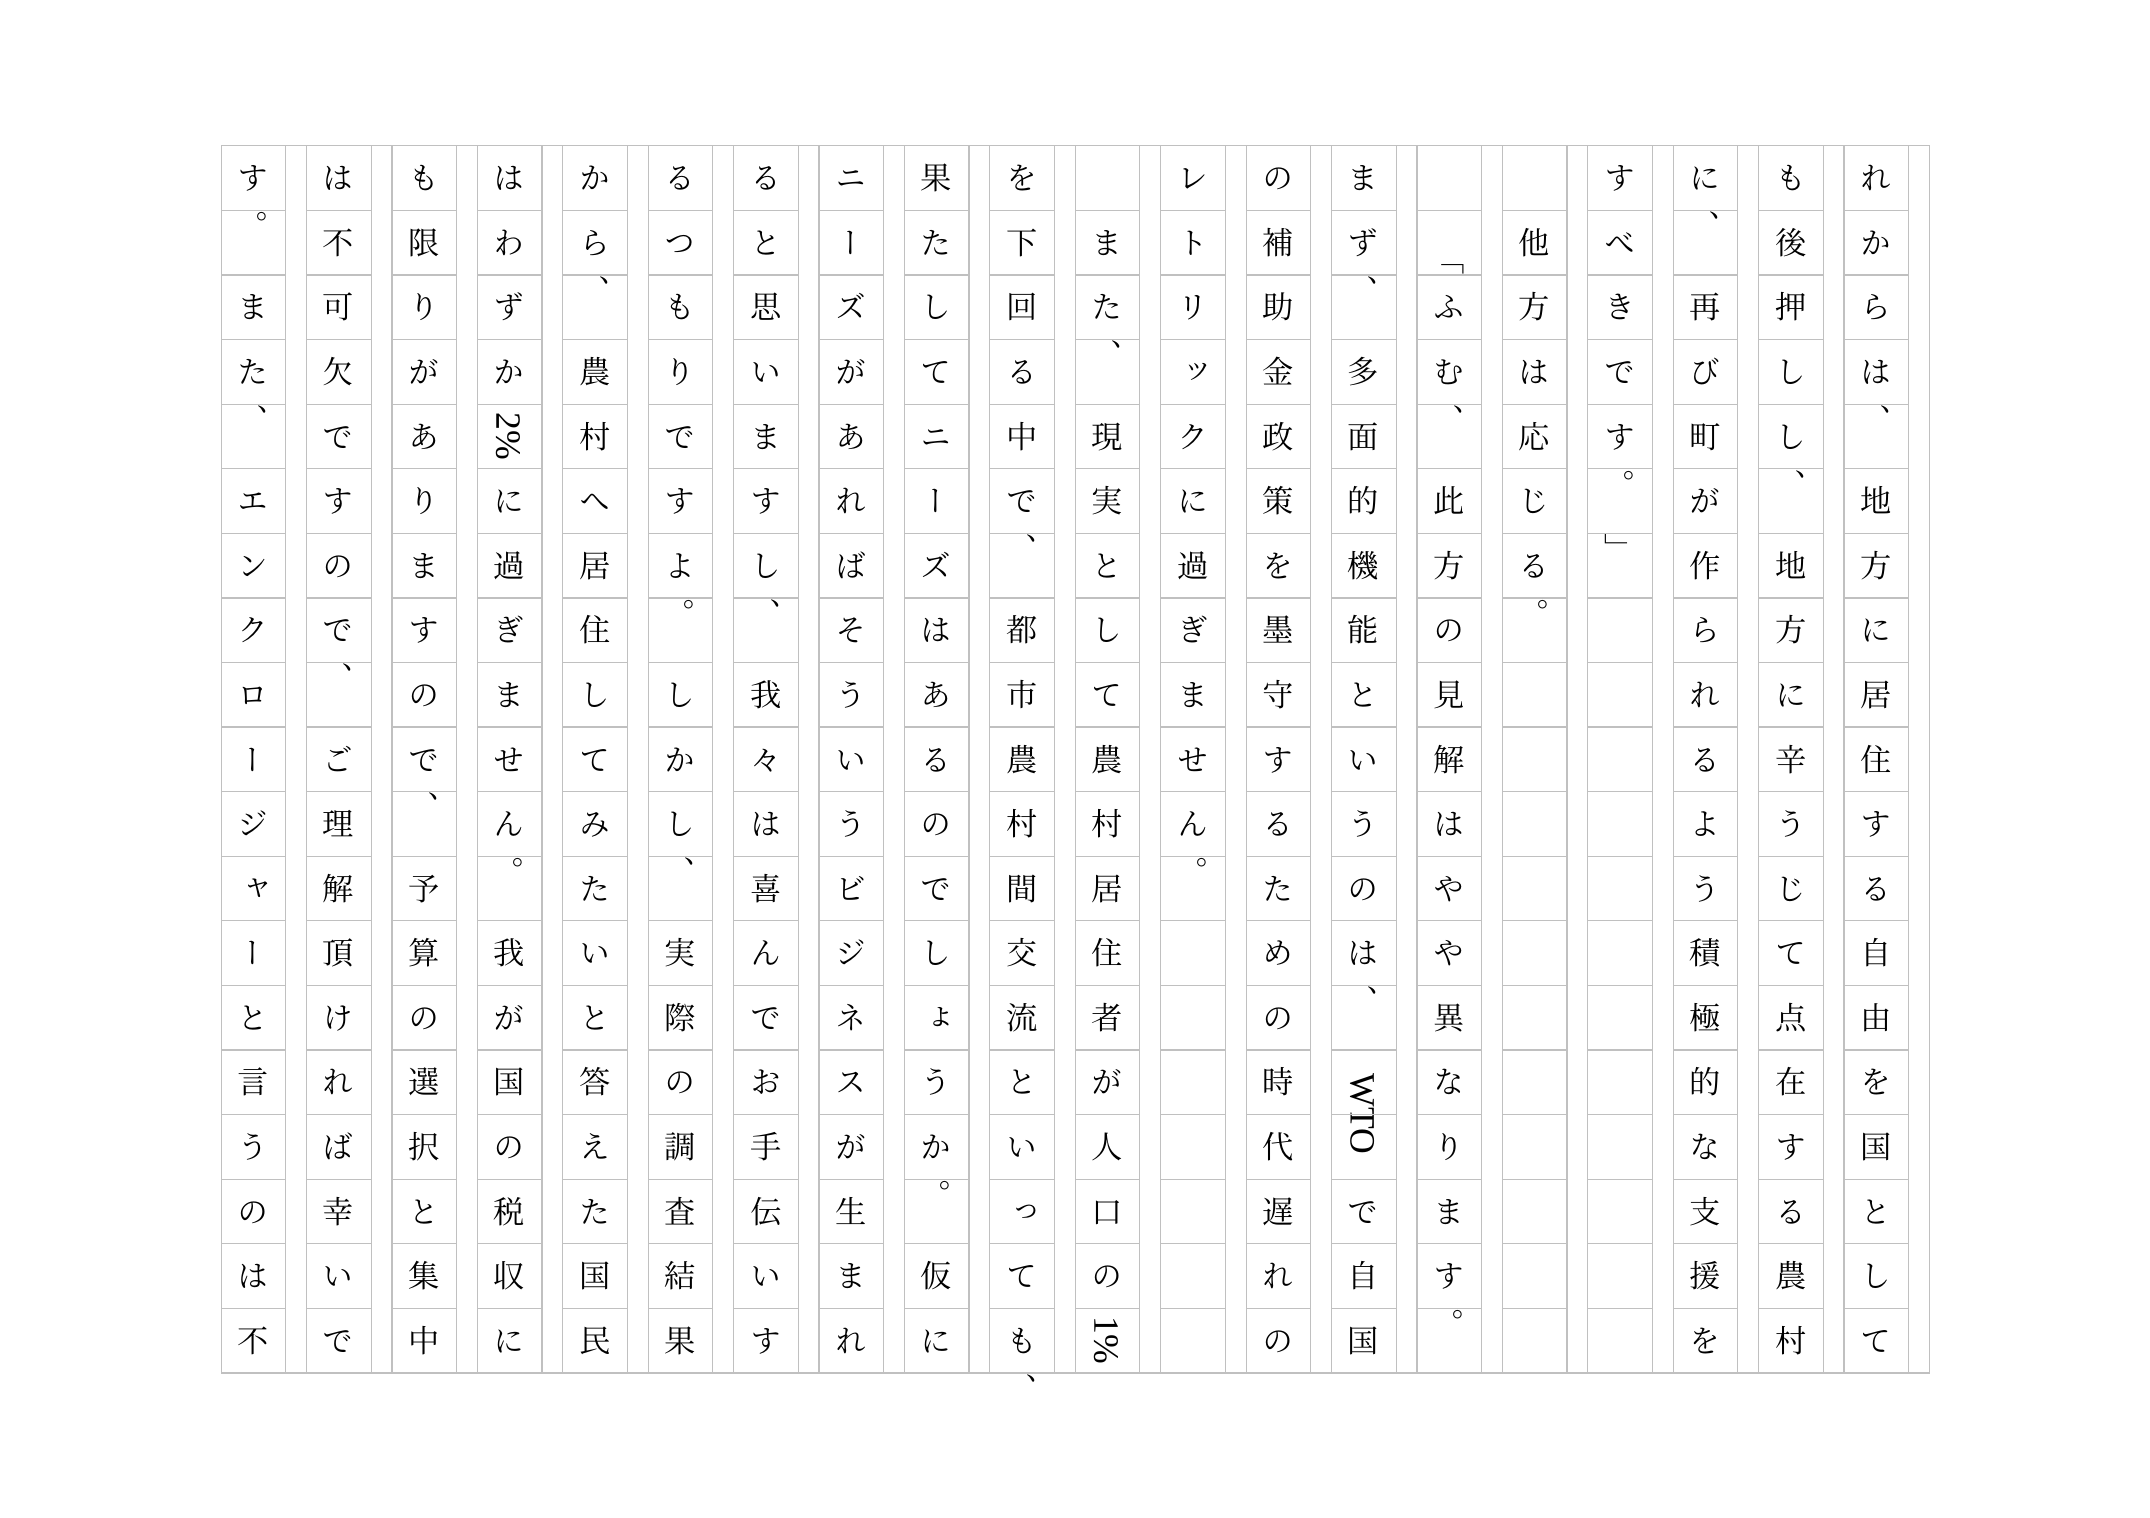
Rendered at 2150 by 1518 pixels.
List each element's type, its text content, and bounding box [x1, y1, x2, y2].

text [1503, 728, 1566, 791]
text 「ふむ、此方の見解はやや異なります。まず、多面的機能というのは、WTOで自国の補助金政策を墨守するための時代遅れのレトリックに過ぎません。 [1418, 469, 1481, 533]
text 「ふむ、此方の見解はやや異なります。まず、多面的機能というのは、WTOで自国の補助金政策を墨守するための時代遅れのレトリックに過ぎません。 [1247, 921, 1310, 985]
text 「ふむ、此方の見解はやや異なります。まず、多面的機能というのは、WTOで自国の補助金政策を墨守するための時代遅れのレトリックに過ぎません。 [1161, 1180, 1225, 1243]
text 「ふむ、此方の見解はやや異なります。まず、多面的機能というのは、WTOで自国の補助金政策を墨守するための時代遅れのレトリックに過ぎません。 [1418, 1051, 1481, 1114]
text 「ふむ、此方の見解はやや異なります。まず、多面的機能というのは、WTOで自国の補助金政策を墨守するための時代遅れのレトリックに過ぎません。 [1247, 405, 1310, 468]
text 「ふむ、此方の見解はやや異なります。まず、多面的機能というのは、WTOで自国の補助金政策を墨守するための時代遅れのレトリックに過ぎません。 [1332, 921, 1396, 985]
text 「ふむ、此方の見解はやや異なります。まず、多面的機能というのは、WTOで自国の補助金政策を墨守するための時代遅れのレトリックに過ぎません。 [1247, 469, 1310, 533]
text 「ふむ、此方の見解はやや異なります。まず、多面的機能というのは、WTOで自国の補助金政策を墨守するための時代遅れのレトリックに過ぎません。 [1247, 1051, 1310, 1114]
text 「ふむ、此方の見解はやや異なります。まず、多面的機能というのは、WTOで自国の補助金政策を墨守するための時代遅れのレトリックに過ぎません。 [1418, 1115, 1481, 1179]
text 「ふむ、此方の見解はやや異なります。まず、多面的機能というのは、WTOで自国の補助金政策を墨守するための時代遅れのレトリックに過ぎません。 [1332, 534, 1396, 597]
text 「ふむ、此方の見解はやや異なります。まず、多面的機能というのは、WTOで自国の補助金政策を墨守するための時代遅れのレトリックに過ぎません。 [1482, 146, 1502, 1372]
text 「ふむ、此方の見解はやや異なります。まず、多面的機能というのは、WTOで自国の補助金政策を墨守するための時代遅れのレトリックに過ぎません。 [1418, 986, 1481, 1049]
text 「ふむ、此方の見解はやや異なります。まず、多面的機能というのは、WTOで自国の補助金政策を墨守するための時代遅れのレトリックに過ぎません。 [1418, 1309, 1481, 1372]
text 「ふむ、此方の見解はやや異なります。まず、多面的機能というのは、WTOで自国の補助金政策を墨守するための時代遅れのレトリックに過ぎません。 [1332, 469, 1396, 533]
text 「ふむ、此方の見解はやや異なります。まず、多面的機能というのは、WTOで自国の補助金政策を墨守するための時代遅れのレトリックに過ぎません。 [1332, 340, 1396, 404]
text 「ふむ、此方の見解はやや異なります。まず、多面的機能というのは、WTOで自国の補助金政策を墨守するための時代遅れのレトリックに過ぎません。 [1161, 986, 1225, 1049]
text 「ふむ、此方の見解はやや異なります。まず、多面的機能というのは、WTOで自国の補助金政策を墨守するための時代遅れのレトリックに過ぎません。 [1161, 469, 1225, 533]
text 「ふむ、此方の見解はやや異なります。まず、多面的機能というのは、WTOで自国の補助金政策を墨守するための時代遅れのレトリックに過ぎません。 [1247, 211, 1310, 274]
text 「ふむ、此方の見解はやや異なります。まず、多面的機能というのは、WTOで自国の補助金政策を墨守するための時代遅れのレトリックに過ぎません。 [1332, 1244, 1396, 1308]
text 。 [1503, 599, 1566, 662]
text 「ふむ、此方の見解はやや異なります。まず、多面的機能というのは、WTOで自国の補助金政策を墨守するための時代遅れのレトリックに過ぎません。 [1418, 857, 1481, 920]
text 「ふむ、此方の見解はやや異なります。まず、多面的機能というのは、WTOで自国の補助金政策を墨守するための時代遅れのレトリックに過ぎません。 [1418, 921, 1481, 985]
text 「ふむ、此方の見解はやや異なります。まず、多面的機能というのは、WTOで自国の補助金政策を墨守するための時代遅れのレトリックに過ぎません。 [1418, 276, 1481, 339]
text 応 [1503, 405, 1566, 468]
text 「ふむ、此方の見解はやや異なります。まず、多面的機能というのは、WTOで自国の補助金政策を墨守するための時代遅れのレトリックに過ぎません。 [1418, 534, 1481, 597]
text 「ふむ、此方の見解はやや異なります。まず、多面的機能というのは、WTOで自国の補助金政策を墨守するための時代遅れのレトリックに過ぎません。 [1161, 921, 1225, 985]
text [1503, 792, 1566, 856]
text 「ふむ、此方の見解はやや異なります。まず、多面的機能というのは、WTOで自国の補助金政策を墨守するための時代遅れのレトリックに過ぎません。 [1247, 146, 1310, 210]
text 「ふむ、此方の見解はやや異なります。まず、多面的機能というのは、WTOで自国の補助金政策を墨守するための時代遅れのレトリックに過ぎません。 [1418, 663, 1481, 726]
text 「ふむ、此方の見解はやや異なります。まず、多面的機能というのは、WTOで自国の補助金政策を墨守するための時代遅れのレトリックに過ぎません。 [1418, 728, 1481, 791]
text 「ふむ、此方の見解はやや異なります。まず、多面的機能というのは、WTOで自国の補助金政策を墨守するための時代遅れのレトリックに過ぎません。 [1161, 663, 1225, 726]
text 「今日はよろしくおねがいします。早速ですが私は、現在の経産省主導の農政にはいささか不満を覚えています。昔、農林水産省が農政を担っていた頃は、農業の多面的な機能というものを大事にしていたように思われますよ。地方の雇用維持についても、農業というのは地方の重要な産業でしたから、単に能率を上げる、合理化を進めるのではなく、地域の雇用、地域の暮らしとのバランスというものを大事にしていたように思われます。また、今や死語となりましたが、農泊、グリーンツーリズムといった都市と農村の交流にも予算が当てられていました。それが今や、農村からは人が撤退し、人口が1000人を切る都道府県まで出現しました。農地は75%が３大メガファームにより管理され、中堅8メガファームの耕地面積と合わせると実に全耕地面積の97%を占めるまでになりました。メガファームはエンクロージャーを開始し、また、自治体がコストカットのために公共インフラをメガファームに売却させられたために、都市の市民が農村を自由にドライブすることすら叶いません。市民は、都市という監獄に囚われてしまったのです。これからは、地方に居住する自由を国としても後押しし、地方に辛うじて点在する農村に、再び町が作られるよう積極的な支援をすべきです。」 [1738, 146, 1758, 1372]
text 「今日はよろしくおねがいします。早速ですが私は、現在の経産省主導の農政にはいささか不満を覚えています。昔、農林水産省が農政を担っていた頃は、農業の多面的な機能というものを大事にしていたように思われますよ。地方の雇用維持についても、農業というのは地方の重要な産業でしたから、単に能率を上げる、合理化を進めるのではなく、地域の雇用、地域の暮らしとのバランスというものを大事にしていたように思われます。また、今や死語となりましたが、農泊、グリーンツーリズムといった都市と農村の交流にも予算が当てられていました。それが今や、農村からは人が撤退し、人口が1000人を切る都道府県まで出現しました。農地は75%が３大メガファームにより管理され、中堅8メガファームの耕地面積と合わせると実に全耕地面積の97%を占めるまでになりました。メガファームはエンクロージャーを開始し、また、自治体がコストカットのために公共インフラをメガファームに売却させられたために、都市の市民が農村を自由にドライブすることすら叶いません。市民は、都市という監獄に囚われてしまったのです。これからは、地方に居住する自由を国としても後押しし、地方に辛うじて点在する農村に、再び町が作られるよう積極的な支援をすべきです。」 [1909, 146, 1929, 1372]
text 「ふむ、此方の見解はやや異なります。まず、多面的機能というのは、WTOで自国の補助金政策を墨守するための時代遅れのレトリックに過ぎません。 [1161, 599, 1225, 662]
text 「ふむ、此方の見解はやや異なります。まず、多面的機能というのは、WTOで自国の補助金政策を墨守するための時代遅れのレトリックに過ぎません。 [1247, 534, 1310, 597]
text [1503, 1309, 1566, 1372]
text 「ふむ、此方の見解はやや異なります。まず、多面的機能というのは、WTOで自国の補助金政策を墨守するための時代遅れのレトリックに過ぎません。 [1247, 857, 1310, 920]
text 「ふむ、此方の見解はやや異なります。まず、多面的機能というのは、WTOで自国の補助金政策を墨守するための時代遅れのレトリックに過ぎません。 [1418, 211, 1481, 274]
text [1503, 921, 1566, 985]
text 「ふむ、此方の見解はやや異なります。まず、多面的機能というのは、WTOで自国の補助金政策を墨守するための時代遅れのレトリックに過ぎません。 [1247, 340, 1310, 404]
text 「ふむ、此方の見解はやや異なります。まず、多面的機能というのは、WTOで自国の補助金政策を墨守するための時代遅れのレトリックに過ぎません。 [1247, 276, 1310, 339]
text また、現実として農村居住者が人口の1%を下回る中で、都市農村間交流といっても、果たしてニーズはあるのでしょうか。仮にニーズがあればそういうビジネスが生まれると思いますし、我々は喜んでお手伝いするつもりですよ。しかし、実際の調査結果から、農村へ居住してみたいと答えた国民はわずか2%に過ぎません。我が国の税収にも限りがありますので、予算の選択と集中は不可欠ですので、ご理解頂ければ幸いです。また、エンクロージャーと言うのは不適当です。撤回してください。我々は迷路のような農地法を一旦白紙に戻し、簡素化しました。今は、誰でも農地を取得できます。貴方だって、農村に農地が欲しければ、放棄地はいくらでもありますから買って農業を始めればよいのです。むしろ、旧農地法こそがエンクロージャーのための法です。旧弊に凝り固まった農業委員会の秘密会議を経ないと農地が取得できない不自由な状態でした。 [884, 146, 904, 1372]
text 「今日はよろしくおねがいします。早速ですが私は、現在の経産省主導の農政にはいささか不満を覚えています。昔、農林水産省が農政を担っていた頃は、農業の多面的な機能というものを大事にしていたように思われますよ。地方の雇用維持についても、農業というのは地方の重要な産業でしたから、単に能率を上げる、合理化を進めるのではなく、地域の雇用、地域の暮らしとのバランスというものを大事にしていたように思われます。また、今や死語となりましたが、農泊、グリーンツーリズムといった都市と農村の交流にも予算が当てられていました。それが今や、農村からは人が撤退し、人口が1000人を切る都道府県まで出現しました。農地は75%が３大メガファームにより管理され、中堅8メガファームの耕地面積と合わせると実に全耕地面積の97%を占めるまでになりました。メガファームはエンクロージャーを開始し、また、自治体がコストカットのために公共インフラをメガファームに売却させられたために、都市の市民が農村を自由にドライブすることすら叶いません。市民は、都市という監獄に囚われてしまったのです。これからは、地方に居住する自由を国としても後押しし、地方に辛うじて点在する農村に、再び町が作られるよう積極的な支援をすべきです。」 [1653, 146, 1673, 1372]
text 「ふむ、此方の見解はやや異なります。まず、多面的機能というのは、WTOで自国の補助金政策を墨守するための時代遅れのレトリックに過ぎません。 [1161, 1244, 1225, 1308]
text 「ふむ、此方の見解はやや異なります。まず、多面的機能というのは、WTOで自国の補助金政策を墨守するための時代遅れのレトリックに過ぎません。 [1418, 340, 1481, 404]
text じ [1503, 469, 1566, 533]
text 「ふむ、此方の見解はやや異なります。まず、多面的機能というのは、WTOで自国の補助金政策を墨守するための時代遅れのレトリックに過ぎません。 [1332, 857, 1396, 920]
text また、現実として農村居住者が人口の1%を下回る中で、都市農村間交流といっても、果たしてニーズはあるのでしょうか。仮にニーズがあればそういうビジネスが生まれると思いますし、我々は喜んでお手伝いするつもりですよ。しかし、実際の調査結果から、農村へ居住してみたいと答えた国民はわずか2%に過ぎません。我が国の税収にも限りがありますので、予算の選択と集中は不可欠ですので、ご理解頂ければ幸いです。また、エンクロージャーと言うのは不適当です。撤回してください。我々は迷路のような農地法を一旦白紙に戻し、簡素化しました。今は、誰でも農地を取得できます。貴方だって、農村に農地が欲しければ、放棄地はいくらでもありますから買って農業を始めればよいのです。むしろ、旧農地法こそがエンクロージャーのための法です。旧弊に凝り固まった農業委員会の秘密会議を経ないと農地が取得できない不自由な状態でした。 [372, 146, 391, 1372]
text [1503, 1244, 1566, 1308]
text 「ふむ、此方の見解はやや異なります。まず、多面的機能というのは、WTOで自国の補助金政策を墨守するための時代遅れのレトリックに過ぎません。 [1247, 986, 1310, 1049]
text 「ふむ、此方の見解はやや異なります。まず、多面的機能というのは、WTOで自国の補助金政策を墨守するための時代遅れのレトリックに過ぎません。 [1397, 146, 1416, 1372]
text また、現実として農村居住者が人口の1%を下回る中で、都市農村間交流といっても、果たしてニーズはあるのでしょうか。仮にニーズがあればそういうビジネスが生まれると思いますし、我々は喜んでお手伝いするつもりですよ。しかし、実際の調査結果から、農村へ居住してみたいと答えた国民はわずか2%に過ぎません。我が国の税収にも限りがありますので、予算の選択と集中は不可欠ですので、ご理解頂ければ幸いです。また、エンクロージャーと言うのは不適当です。撤回してください。我々は迷路のような農地法を一旦白紙に戻し、簡素化しました。今は、誰でも農地を取得できます。貴方だって、農村に農地が欲しければ、放棄地はいくらでもありますから買って農業を始めればよいのです。むしろ、旧農地法こそがエンクロージャーのための法です。旧弊に凝り固まった農業委員会の秘密会議を経ないと農地が取得できない不自由な状態でした。 [628, 146, 648, 1372]
text 「ふむ、此方の見解はやや異なります。まず、多面的機能というのは、WTOで自国の補助金政策を墨守するための時代遅れのレトリックに過ぎません。 [1247, 1309, 1310, 1372]
text 「ふむ、此方の見解はやや異なります。まず、多面的機能というのは、WTOで自国の補助金政策を墨守するための時代遅れのレトリックに過ぎません。 [1332, 728, 1396, 791]
text 「ふむ、此方の見解はやや異なります。まず、多面的機能というのは、WTOで自国の補助金政策を墨守するための時代遅れのレトリックに過ぎません。 [1247, 1115, 1310, 1179]
text 「ふむ、此方の見解はやや異なります。まず、多面的機能というのは、WTOで自国の補助金政策を墨守するための時代遅れのレトリックに過ぎません。 [1247, 1244, 1310, 1308]
text 「ふむ、此方の見解はやや異なります。まず、多面的機能というのは、WTOで自国の補助金政策を墨守するための時代遅れのレトリックに過ぎません。 [1332, 599, 1396, 662]
text また、現実として農村居住者が人口の1%を下回る中で、都市農村間交流といっても、果たしてニーズはあるのでしょうか。仮にニーズがあればそういうビジネスが生まれると思いますし、我々は喜んでお手伝いするつもりですよ。しかし、実際の調査結果から、農村へ居住してみたいと答えた国民はわずか2%に過ぎません。我が国の税収にも限りがありますので、予算の選択と集中は不可欠ですので、ご理解頂ければ幸いです。また、エンクロージャーと言うのは不適当です。撤回してください。我々は迷路のような農地法を一旦白紙に戻し、簡素化しました。今は、誰でも農地を取得できます。貴方だって、農村に農地が欲しければ、放棄地はいくらでもありますから買って農業を始めればよいのです。むしろ、旧農地法こそがエンクロージャーのための法です。旧弊に凝り固まった農業委員会の秘密会議を経ないと農地が取得できない不自由な状態でした。 [286, 146, 306, 1372]
text 「ふむ、此方の見解はやや異なります。まず、多面的機能というのは、WTOで自国の補助金政策を墨守するための時代遅れのレトリックに過ぎません。 [1332, 1051, 1396, 1114]
text [1503, 1180, 1566, 1243]
text また、現実として農村居住者が人口の1%を下回る中で、都市農村間交流といっても、果たしてニーズはあるのでしょうか。仮にニーズがあればそういうビジネスが生まれると思いますし、我々は喜んでお手伝いするつもりですよ。しかし、実際の調査結果から、農村へ居住してみたいと答えた国民はわずか2%に過ぎません。我が国の税収にも限りがありますので、予算の選択と集中は不可欠ですので、ご理解頂ければ幸いです。また、エンクロージャーと言うのは不適当です。撤回してください。我々は迷路のような農地法を一旦白紙に戻し、簡素化しました。今は、誰でも農地を取得できます。貴方だって、農村に農地が欲しければ、放棄地はいくらでもありますから買って農業を始めればよいのです。むしろ、旧農地法こそがエンクロージャーのための法です。旧弊に凝り固まった農業委員会の秘密会議を経ないと農地が取得できない不自由な状態でした。 [543, 146, 562, 1372]
text 「ふむ、此方の見解はやや異なります。まず、多面的機能というのは、WTOで自国の補助金政策を墨守するための時代遅れのレトリックに過ぎません。 [1332, 146, 1396, 210]
text [1503, 986, 1566, 1049]
text 「ふむ、此方の見解はやや異なります。まず、多面的機能というのは、WTOで自国の補助金政策を墨守するための時代遅れのレトリックに過ぎません。 [1226, 146, 1246, 1372]
text 「ふむ、此方の見解はやや異なります。まず、多面的機能というのは、WTOで自国の補助金政策を墨守するための時代遅れのレトリックに過ぎません。 [1418, 1180, 1481, 1243]
text また、現実として農村居住者が人口の1%を下回る中で、都市農村間交流といっても、果たしてニーズはあるのでしょうか。仮にニーズがあればそういうビジネスが生まれると思いますし、我々は喜んでお手伝いするつもりですよ。しかし、実際の調査結果から、農村へ居住してみたいと答えた国民はわずか2%に過ぎません。我が国の税収にも限りがありますので、予算の選択と集中は不可欠ですので、ご理解頂ければ幸いです。また、エンクロージャーと言うのは不適当です。撤回してください。我々は迷路のような農地法を一旦白紙に戻し、簡素化しました。今は、誰でも農地を取得できます。貴方だって、農村に農地が欲しければ、放棄地はいくらでもありますから買って農業を始めればよいのです。むしろ、旧農地法こそがエンクロージャーのための法です。旧弊に凝り固まった農業委員会の秘密会議を経ないと農地が取得できない不自由な状態でした。 [799, 146, 818, 1372]
text また、現実として農村居住者が人口の1%を下回る中で、都市農村間交流といっても、果たしてニーズはあるのでしょうか。仮にニーズがあればそういうビジネスが生まれると思いますし、我々は喜んでお手伝いするつもりですよ。しかし、実際の調査結果から、農村へ居住してみたいと答えた国民はわずか2%に過ぎません。我が国の税収にも限りがありますので、予算の選択と集中は不可欠ですので、ご理解頂ければ幸いです。また、エンクロージャーと言うのは不適当です。撤回してください。我々は迷路のような農地法を一旦白紙に戻し、簡素化しました。今は、誰でも農地を取得できます。貴方だって、農村に農地が欲しければ、放棄地はいくらでもありますから買って農業を始めればよいのです。むしろ、旧農地法こそがエンクロージャーのための法です。旧弊に凝り固まった農業委員会の秘密会議を経ないと農地が取得できない不自由な状態でした。 [1140, 146, 1160, 1372]
text また、現実として農村居住者が人口の1%を下回る中で、都市農村間交流といっても、果たしてニーズはあるのでしょうか。仮にニーズがあればそういうビジネスが生まれると思いますし、我々は喜んでお手伝いするつもりですよ。しかし、実際の調査結果から、農村へ居住してみたいと答えた国民はわずか2%に過ぎません。我が国の税収にも限りがありますので、予算の選択と集中は不可欠ですので、ご理解頂ければ幸いです。また、エンクロージャーと言うのは不適当です。撤回してください。我々は迷路のような農地法を一旦白紙に戻し、簡素化しました。今は、誰でも農地を取得できます。貴方だって、農村に農地が欲しければ、放棄地はいくらでもありますから買って農業を始めればよいのです。むしろ、旧農地法こそがエンクロージャーのための法です。旧弊に凝り固まった農業委員会の秘密会議を経ないと農地が取得できない不自由な状態でした。 [1055, 146, 1075, 1372]
text 「ふむ、此方の見解はやや異なります。まず、多面的機能というのは、WTOで自国の補助金政策を墨守するための時代遅れのレトリックに過ぎません。 [1161, 728, 1225, 791]
text 「ふむ、此方の見解はやや異なります。まず、多面的機能というのは、WTOで自国の補助金政策を墨守するための時代遅れのレトリックに過ぎません。 [1161, 405, 1225, 468]
text 「ふむ、此方の見解はやや異なります。まず、多面的機能というのは、WTOで自国の補助金政策を墨守するための時代遅れのレトリックに過ぎません。 [1161, 857, 1225, 920]
text 「ふむ、此方の見解はやや異なります。まず、多面的機能というのは、WTOで自国の補助金政策を墨守するための時代遅れのレトリックに過ぎません。 [1332, 405, 1396, 468]
text [1503, 146, 1566, 210]
text 「ふむ、此方の見解はやや異なります。まず、多面的機能というのは、WTOで自国の補助金政策を墨守するための時代遅れのレトリックに過ぎません。 [1161, 1051, 1225, 1114]
text 「ふむ、此方の見解はやや異なります。まず、多面的機能というのは、WTOで自国の補助金政策を墨守するための時代遅れのレトリックに過ぎません。 [1161, 340, 1225, 404]
text [1503, 1051, 1566, 1114]
text 「ふむ、此方の見解はやや異なります。まず、多面的機能というのは、WTOで自国の補助金政策を墨守するための時代遅れのレトリックに過ぎません。 [1332, 1309, 1396, 1372]
text 「ふむ、此方の見解はやや異なります。まず、多面的機能というのは、WTOで自国の補助金政策を墨守するための時代遅れのレトリックに過ぎません。 [1332, 276, 1396, 339]
text [1503, 857, 1566, 920]
text 「ふむ、此方の見解はやや異なります。まず、多面的機能というのは、WTOで自国の補助金政策を墨守するための時代遅れのレトリックに過ぎません。 [1247, 1180, 1310, 1243]
text 「ふむ、此方の見解はやや異なります。まず、多面的機能というのは、WTOで自国の補助金政策を墨守するための時代遅れのレトリックに過ぎません。 [1332, 792, 1396, 856]
text 「ふむ、此方の見解はやや異なります。まず、多面的機能というのは、WTOで自国の補助金政策を墨守するための時代遅れのレトリックに過ぎません。 [1161, 534, 1225, 597]
text 「ふむ、此方の見解はやや異なります。まず、多面的機能というのは、WTOで自国の補助金政策を墨守するための時代遅れのレトリックに過ぎません。 [1418, 405, 1481, 468]
text 「ふむ、此方の見解はやや異なります。まず、多面的機能というのは、WTOで自国の補助金政策を墨守するための時代遅れのレトリックに過ぎません。 [1418, 599, 1481, 662]
text 「ふむ、此方の見解はやや異なります。まず、多面的機能というのは、WTOで自国の補助金政策を墨守するための時代遅れのレトリックに過ぎません。 [1161, 276, 1225, 339]
text 「ふむ、此方の見解はやや異なります。まず、多面的機能というのは、WTOで自国の補助金政策を墨守するための時代遅れのレトリックに過ぎません。 [1418, 792, 1481, 856]
text は [1503, 340, 1566, 404]
text 「ふむ、此方の見解はやや異なります。まず、多面的機能というのは、WTOで自国の補助金政策を墨守するための時代遅れのレトリックに過ぎません。 [1247, 728, 1310, 791]
text 「ふむ、此方の見解はやや異なります。まず、多面的機能というのは、WTOで自国の補助金政策を墨守するための時代遅れのレトリックに過ぎません。 [1332, 1115, 1396, 1179]
text 「ふむ、此方の見解はやや異なります。まず、多面的機能というのは、WTOで自国の補助金政策を墨守するための時代遅れのレトリックに過ぎません。 [1161, 792, 1225, 856]
text 方 [1503, 276, 1566, 339]
text 「ふむ、此方の見解はやや異なります。まず、多面的機能というのは、WTOで自国の補助金政策を墨守するための時代遅れのレトリックに過ぎません。 [1332, 1180, 1396, 1243]
text 「ふむ、此方の見解はやや異なります。まず、多面的機能というのは、WTOで自国の補助金政策を墨守するための時代遅れのレトリックに過ぎません。 [1311, 146, 1331, 1372]
text [1503, 1115, 1566, 1179]
text [1503, 663, 1566, 726]
text 「ふむ、此方の見解はやや異なります。まず、多面的機能というのは、WTOで自国の補助金政策を墨守するための時代遅れのレトリックに過ぎません。 [1418, 146, 1481, 210]
text 「ふむ、此方の見解はやや異なります。まず、多面的機能というのは、WTOで自国の補助金政策を墨守するための時代遅れのレトリックに過ぎません。 [1332, 211, 1396, 274]
text また、現実として農村居住者が人口の1%を下回る中で、都市農村間交流といっても、果たしてニーズはあるのでしょうか。仮にニーズがあればそういうビジネスが生まれると思いますし、我々は喜んでお手伝いするつもりですよ。しかし、実際の調査結果から、農村へ居住してみたいと答えた国民はわずか2%に過ぎません。我が国の税収にも限りがありますので、予算の選択と集中は不可欠ですので、ご理解頂ければ幸いです。また、エンクロージャーと言うのは不適当です。撤回してください。我々は迷路のような農地法を一旦白紙に戻し、簡素化しました。今は、誰でも農地を取得できます。貴方だって、農村に農地が欲しければ、放棄地はいくらでもありますから買って農業を始めればよいのです。むしろ、旧農地法こそがエンクロージャーのための法です。旧弊に凝り固まった農業委員会の秘密会議を経ないと農地が取得できない不自由な状態でした。 [457, 146, 477, 1372]
text 他 [1503, 211, 1566, 274]
text 「ふむ、此方の見解はやや異なります。まず、多面的機能というのは、WTOで自国の補助金政策を墨守するための時代遅れのレトリックに過ぎません。 [1332, 663, 1396, 726]
text 「ふむ、此方の見解はやや異なります。まず、多面的機能というのは、WTOで自国の補助金政策を墨守するための時代遅れのレトリックに過ぎません。 [1418, 1244, 1481, 1308]
text 「ふむ、此方の見解はやや異なります。まず、多面的機能というのは、WTOで自国の補助金政策を墨守するための時代遅れのレトリックに過ぎません。 [1161, 1115, 1225, 1179]
text る [1503, 534, 1566, 597]
text また、現実として農村居住者が人口の1%を下回る中で、都市農村間交流といっても、果たしてニーズはあるのでしょうか。仮にニーズがあればそういうビジネスが生まれると思いますし、我々は喜んでお手伝いするつもりですよ。しかし、実際の調査結果から、農村へ居住してみたいと答えた国民はわずか2%に過ぎません。我が国の税収にも限りがありますので、予算の選択と集中は不可欠ですので、ご理解頂ければ幸いです。また、エンクロージャーと言うのは不適当です。撤回してください。我々は迷路のような農地法を一旦白紙に戻し、簡素化しました。今は、誰でも農地を取得できます。貴方だって、農村に農地が欲しければ、放棄地はいくらでもありますから買って農業を始めればよいのです。むしろ、旧農地法こそがエンクロージャーのための法です。旧弊に凝り固まった農業委員会の秘密会議を経ないと農地が取得できない不自由な状態でした。 [713, 146, 733, 1372]
text また、現実として農村居住者が人口の1%を下回る中で、都市農村間交流といっても、果たしてニーズはあるのでしょうか。仮にニーズがあればそういうビジネスが生まれると思いますし、我々は喜んでお手伝いするつもりですよ。しかし、実際の調査結果から、農村へ居住してみたいと答えた国民はわずか2%に過ぎません。我が国の税収にも限りがありますので、予算の選択と集中は不可欠ですので、ご理解頂ければ幸いです。また、エンクロージャーと言うのは不適当です。撤回してください。我々は迷路のような農地法を一旦白紙に戻し、簡素化しました。今は、誰でも農地を取得できます。貴方だって、農村に農地が欲しければ、放棄地はいくらでもありますから買って農業を始めればよいのです。むしろ、旧農地法こそがエンクロージャーのための法です。旧弊に凝り固まった農業委員会の秘密会議を経ないと農地が取得できない不自由な状態でした。 [970, 146, 989, 1372]
text 「ふむ、此方の見解はやや異なります。まず、多面的機能というのは、WTOで自国の補助金政策を墨守するための時代遅れのレトリックに過ぎません。 [1247, 599, 1310, 662]
text 「ふむ、此方の見解はやや異なります。まず、多面的機能というのは、WTOで自国の補助金政策を墨守するための時代遅れのレトリックに過ぎません。 [1161, 1309, 1225, 1372]
text [1568, 146, 1587, 1372]
text 「ふむ、此方の見解はやや異なります。まず、多面的機能というのは、WTOで自国の補助金政策を墨守するための時代遅れのレトリックに過ぎません。 [1332, 986, 1396, 1049]
text 「ふむ、此方の見解はやや異なります。まず、多面的機能というのは、WTOで自国の補助金政策を墨守するための時代遅れのレトリックに過ぎません。 [1161, 146, 1225, 210]
text 「今日はよろしくおねがいします。早速ですが私は、現在の経産省主導の農政にはいささか不満を覚えています。昔、農林水産省が農政を担っていた頃は、農業の多面的な機能というものを大事にしていたように思われますよ。地方の雇用維持についても、農業というのは地方の重要な産業でしたから、単に能率を上げる、合理化を進めるのではなく、地域の雇用、地域の暮らしとのバランスというものを大事にしていたように思われます。また、今や死語となりましたが、農泊、グリーンツーリズムといった都市と農村の交流にも予算が当てられていました。それが今や、農村からは人が撤退し、人口が1000人を切る都道府県まで出現しました。農地は75%が３大メガファームにより管理され、中堅8メガファームの耕地面積と合わせると実に全耕地面積の97%を占めるまでになりました。メガファームはエンクロージャーを開始し、また、自治体がコストカットのために公共インフラをメガファームに売却させられたために、都市の市民が農村を自由にドライブすることすら叶いません。市民は、都市という監獄に囚われてしまったのです。これからは、地方に居住する自由を国としても後押しし、地方に辛うじて点在する農村に、再び町が作られるよう積極的な支援をすべきです。」 [1824, 146, 1843, 1372]
text 「ふむ、此方の見解はやや異なります。まず、多面的機能というのは、WTOで自国の補助金政策を墨守するための時代遅れのレトリックに過ぎません。 [1247, 792, 1310, 856]
text 「ふむ、此方の見解はやや異なります。まず、多面的機能というのは、WTOで自国の補助金政策を墨守するための時代遅れのレトリックに過ぎません。 [1161, 211, 1225, 274]
text 「ふむ、此方の見解はやや異なります。まず、多面的機能というのは、WTOで自国の補助金政策を墨守するための時代遅れのレトリックに過ぎません。 [1247, 663, 1310, 726]
